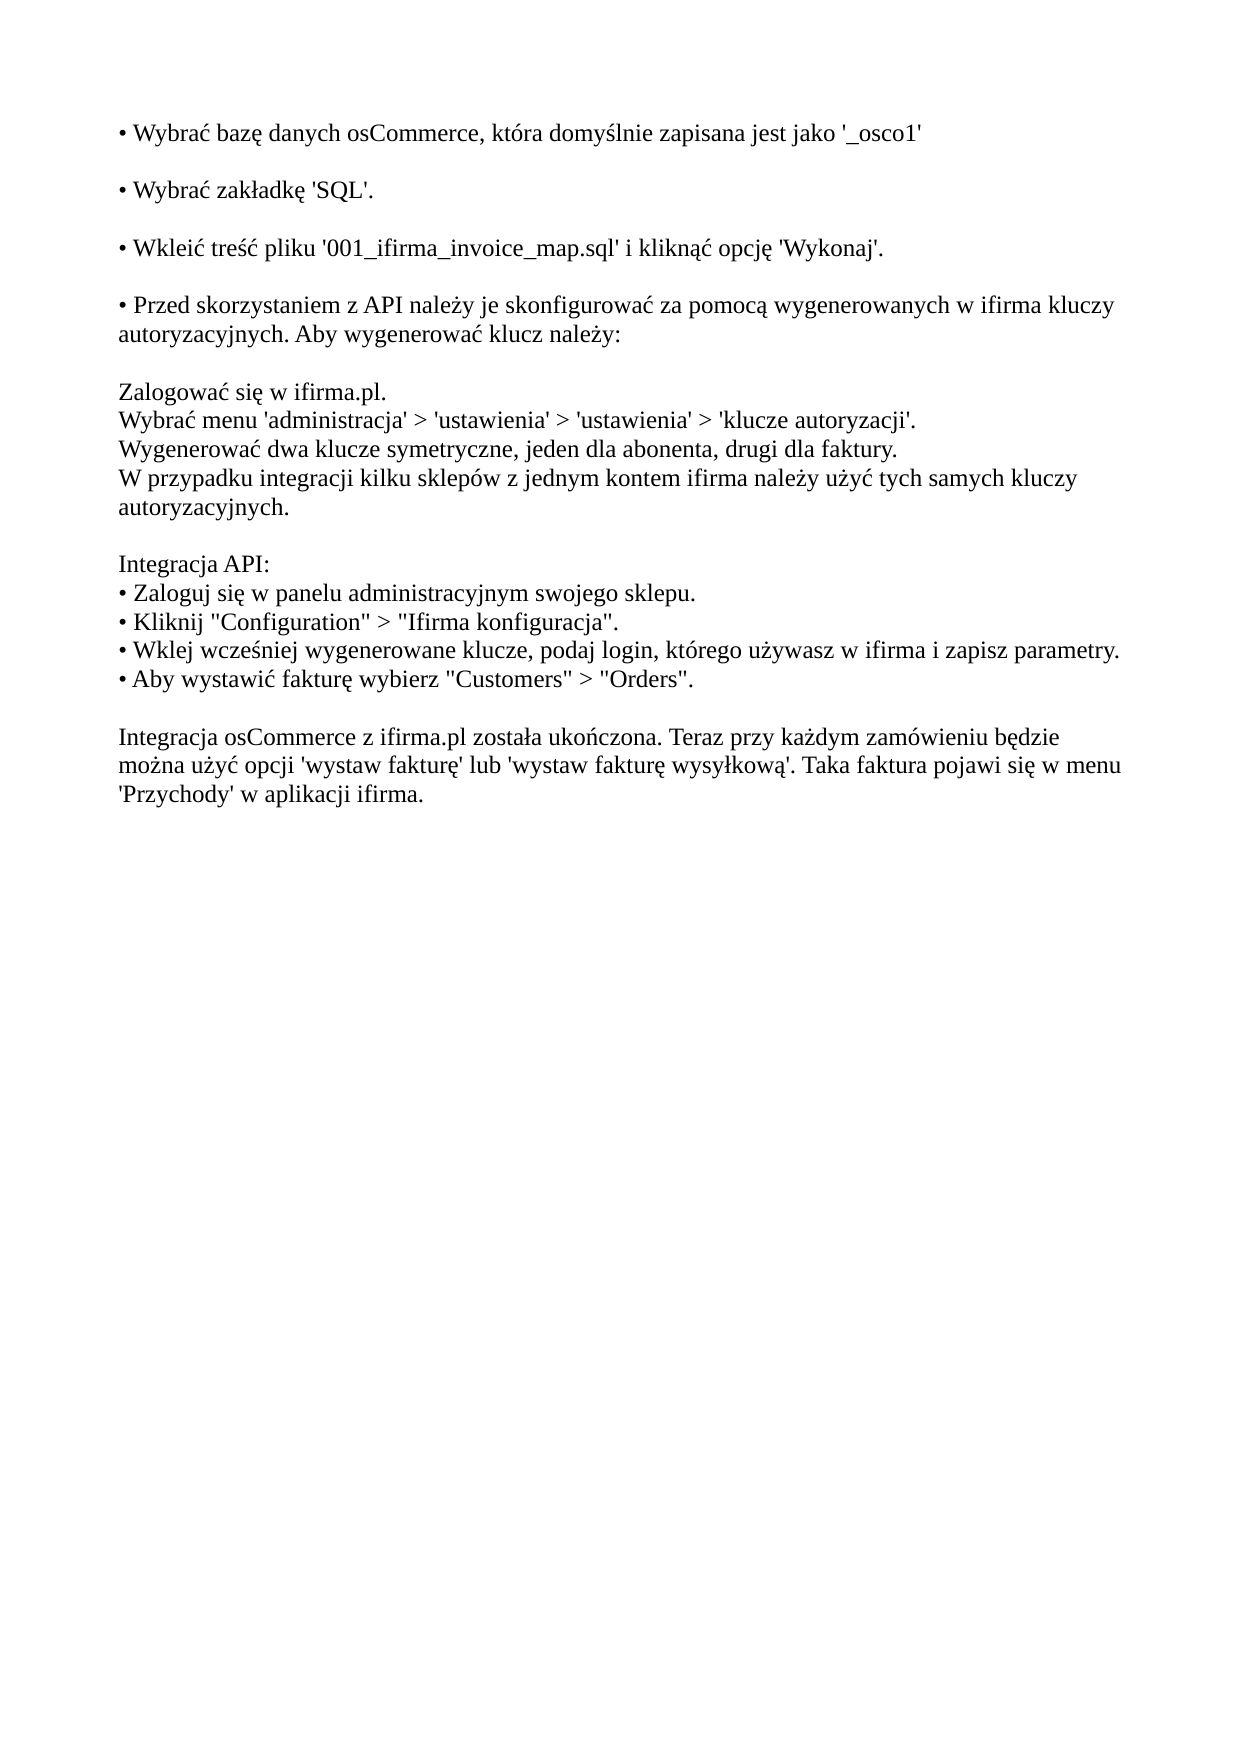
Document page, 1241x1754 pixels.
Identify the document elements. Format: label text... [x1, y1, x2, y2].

text • Zaloguj się w panelu administracyjnym swojego sklepu. [118, 578, 1122, 607]
text • Wybrać zakładkę 'SQL'. [118, 176, 1122, 204]
text W przypadku integracji kilku sklepów z jednym kontem ifirma należy użyć tych samych kluczy autoryzacyjnych. [118, 463, 1122, 521]
text Wybrać menu 'administracja' > 'ustawienia' > 'ustawienia' > 'klucze autoryzacji'. [118, 406, 1122, 434]
text • Przed skorzystaniem z API należy je skonfigurować za pomocą wygenerowanych w ifirma kluczy autoryzacyjnych. Aby wygenerować klucz należy: [118, 291, 1122, 348]
text • Kliknij "Configuration" > "Ifirma konfiguracja". [118, 607, 1122, 636]
text Wygenerować dwa klucze symetryczne, jeden dla abonenta, drugi dla faktury. [118, 434, 1122, 463]
text • Wybrać bazę danych osCommerce, która domyślnie zapisana jest jako '_osco1' [118, 118, 1122, 147]
text Integracja osCommerce z ifirma.pl została ukończona. Teraz przy każdym zamówieniu będzie można użyć opcji 'wystaw fakturę' lub 'wystaw fakturę wysyłkową'. Taka faktura pojawi się w menu 'Przychody' w aplikacji ifirma. [118, 722, 1122, 808]
text Integracja API: [118, 549, 1122, 578]
text • Aby wystawić fakturę wybierz "Customers" > "Orders". [118, 664, 1122, 693]
text • Wklej wcześniej wygenerowane klucze, podaj login, którego używasz w ifirma i zapisz parametry. [118, 636, 1122, 664]
text • Wkleić treść pliku '001_ifirma_invoice_map.sql' i kliknąć opcję 'Wykonaj'. [118, 233, 1122, 262]
text Zalogować się w ifirma.pl. [118, 377, 1122, 406]
